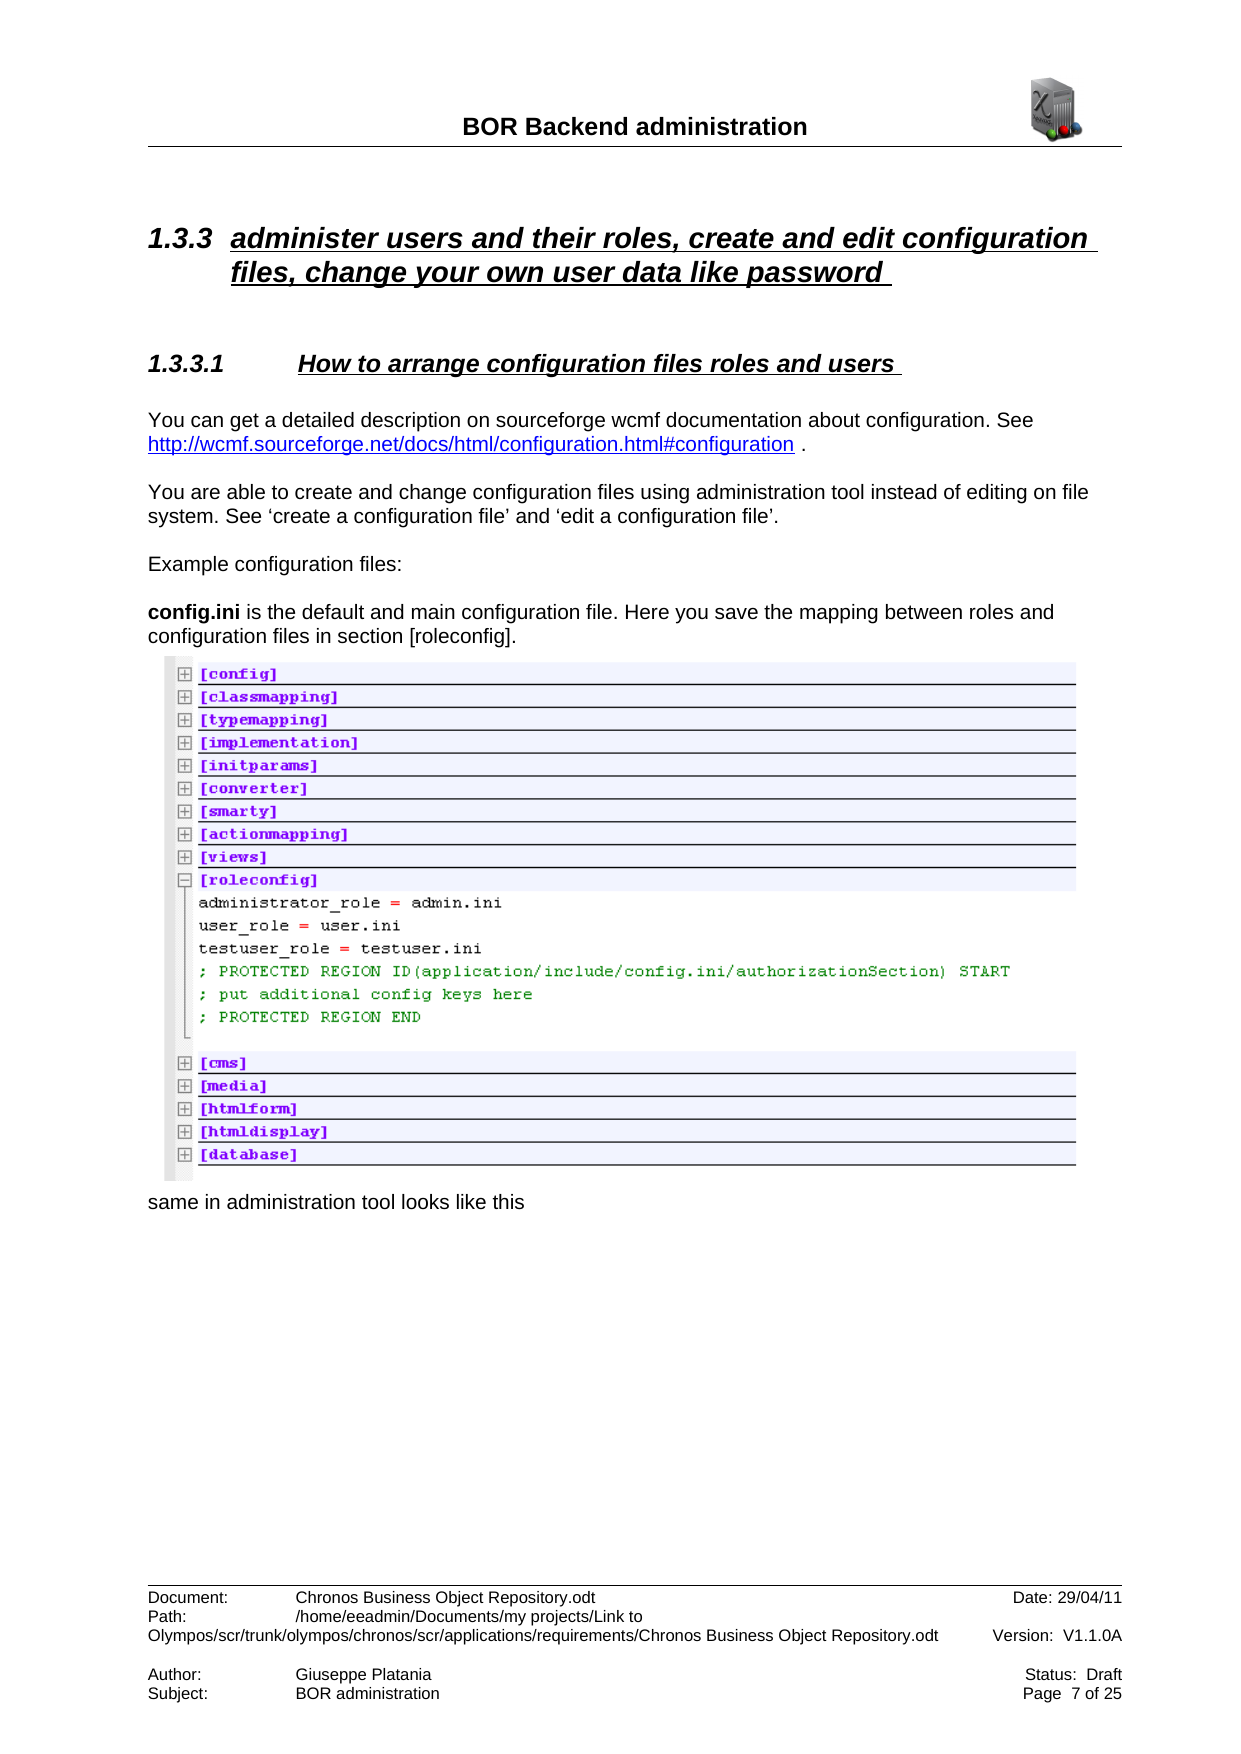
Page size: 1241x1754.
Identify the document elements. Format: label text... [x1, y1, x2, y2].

text same in administration tool looks like this [148, 1190, 1122, 1214]
subtitle administer users and their roles, create and edit configuration files, change your own user data like password [148, 221, 1122, 288]
picture [1029, 75, 1085, 143]
text You can get a detailed description on sourceforge wcmf documentation about configuration. See http://wcmf.sourceforge.net/docs/html/configuration.html#configuration . [148, 408, 1122, 456]
text You are able to create and change configuration files using administration tool instead of editing on file system. See ‘create a configuration file’ and ‘edit a configuration file’. [148, 480, 1122, 528]
subtitle How to arrange configuration files roles and users [148, 349, 1122, 378]
text config.ini is the default and main configuration file. Here you save the mapping between roles and configuration files in section [roleconfig]. [148, 600, 1122, 648]
picture [164, 656, 1077, 1181]
text Example configuration files: [148, 552, 1122, 576]
